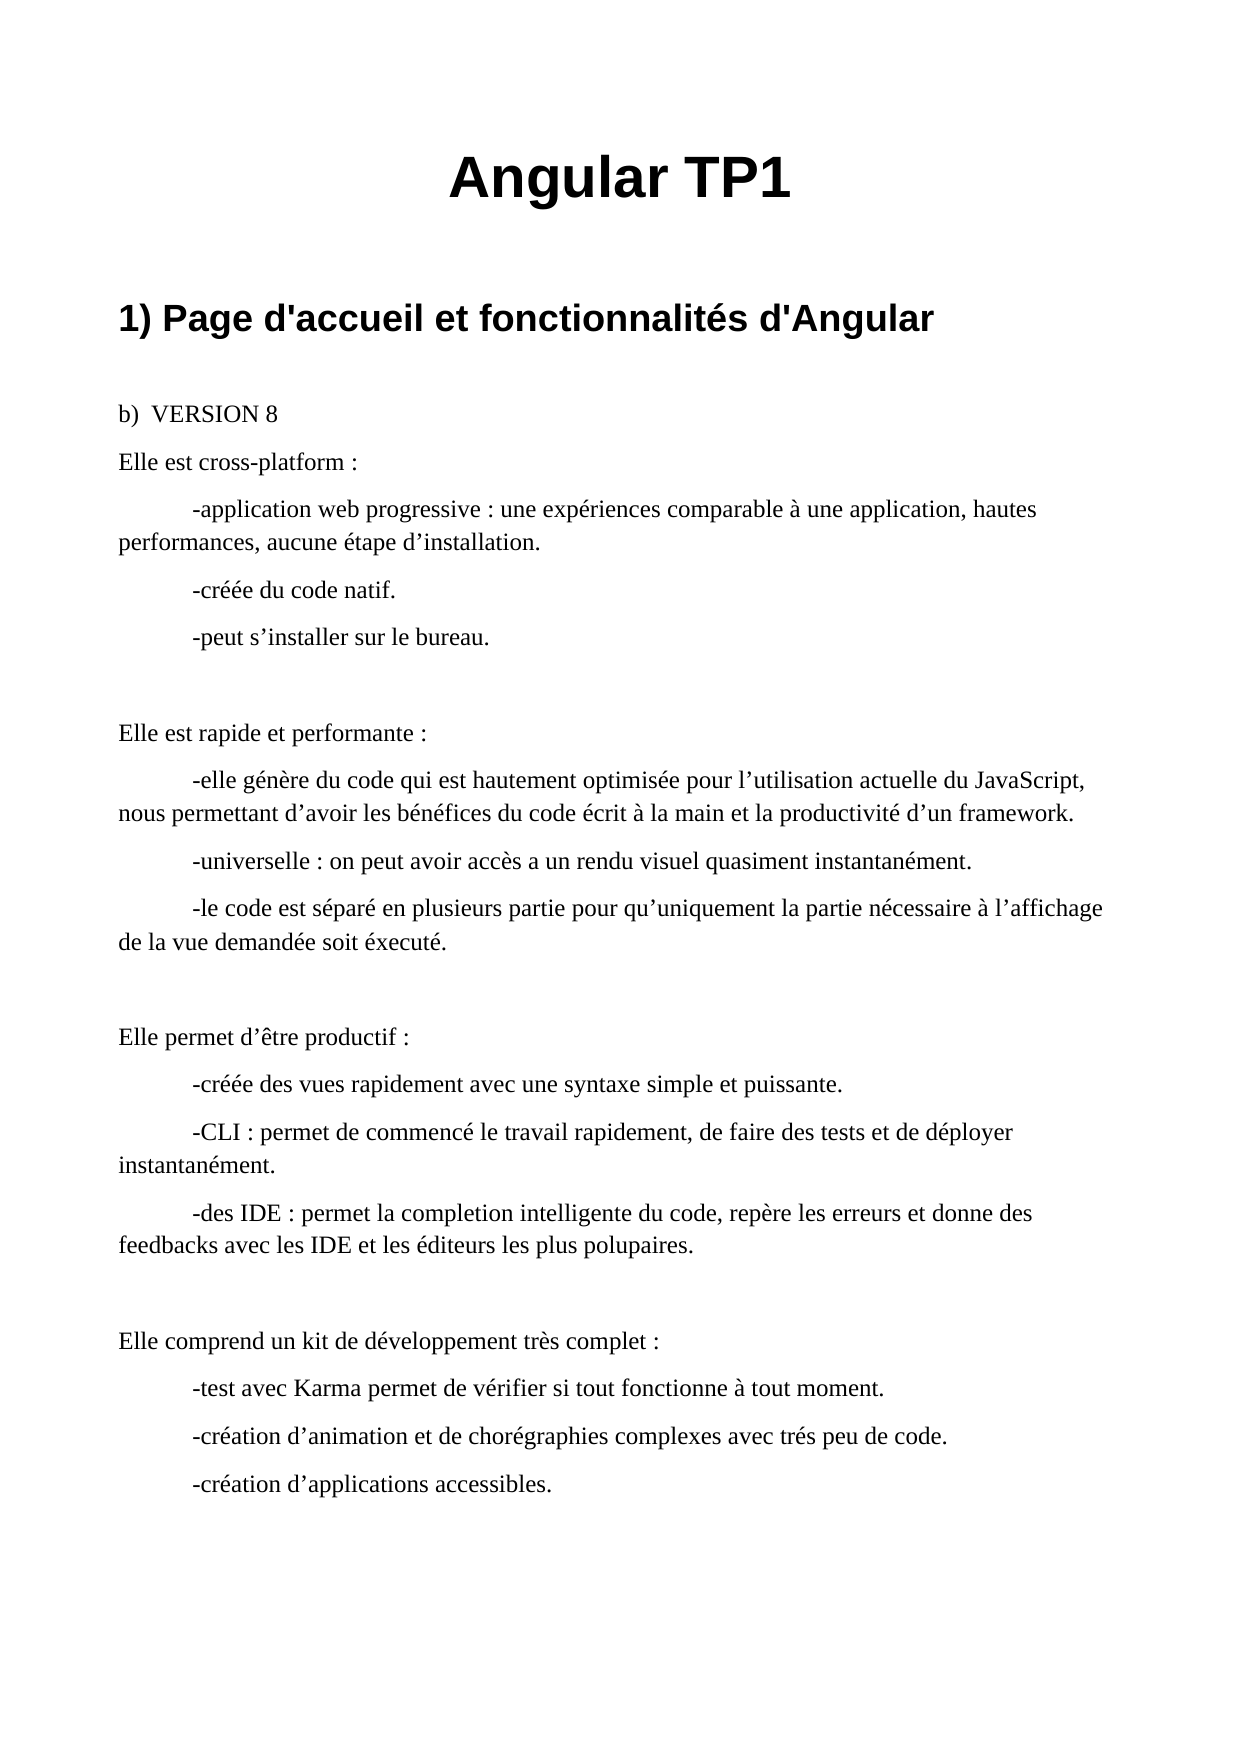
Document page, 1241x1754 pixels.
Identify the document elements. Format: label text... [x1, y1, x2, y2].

text -CLI : permet de commencé le travail rapidement, de faire des tests et de déployer instantanément. [118, 1117, 1122, 1179]
text -création d’animation et de chorégraphies complexes avec trés peu de code. [118, 1421, 1122, 1450]
text -création d’applications accessibles. [118, 1469, 1122, 1497]
text -le code est séparé en plusieurs partie pour qu’uniquement la partie nécessaire à l’affichage de la vue demandée soit éxecuté. [118, 893, 1122, 955]
text b) VERSION 8 [118, 399, 1122, 428]
text -universelle : on peut avoir accès a un rendu visuel quasiment instantanément. [118, 846, 1122, 875]
text -peut s’installer sur le bureau. [118, 622, 1122, 651]
text -elle génère du code qui est hautement optimisée pour l’utilisation actuelle du JavaScript, nous permettant d’avoir les bénéfices du code écrit à la main et la productivité d’un framework. [118, 765, 1122, 827]
text Elle comprend un kit de développement très complet : [118, 1326, 1122, 1354]
text -test avec Karma permet de vérifier si tout fonctionne à tout moment. [118, 1373, 1122, 1402]
text -créée des vues rapidement avec une syntaxe simple et puissante. [118, 1069, 1122, 1098]
text -créée du code natif. [118, 575, 1122, 604]
subtitle 1) Page d'accueil et fonctionnalités d'Angular [118, 295, 1122, 339]
text -des IDE : permet la completion intelligente du code, repère les erreurs et donne des feedbacks avec les IDE et les éditeurs les plus polupaires. [118, 1198, 1122, 1259]
text Elle est rapide et performante : [118, 718, 1122, 746]
text -application web progressive : une expériences comparable à une application, hautes performances, aucune étape d’installation. [118, 494, 1122, 556]
text Elle permet d’être productif : [118, 1022, 1122, 1051]
title Angular TP1 [118, 143, 1122, 210]
text Elle est cross-platform : [118, 447, 1122, 475]
